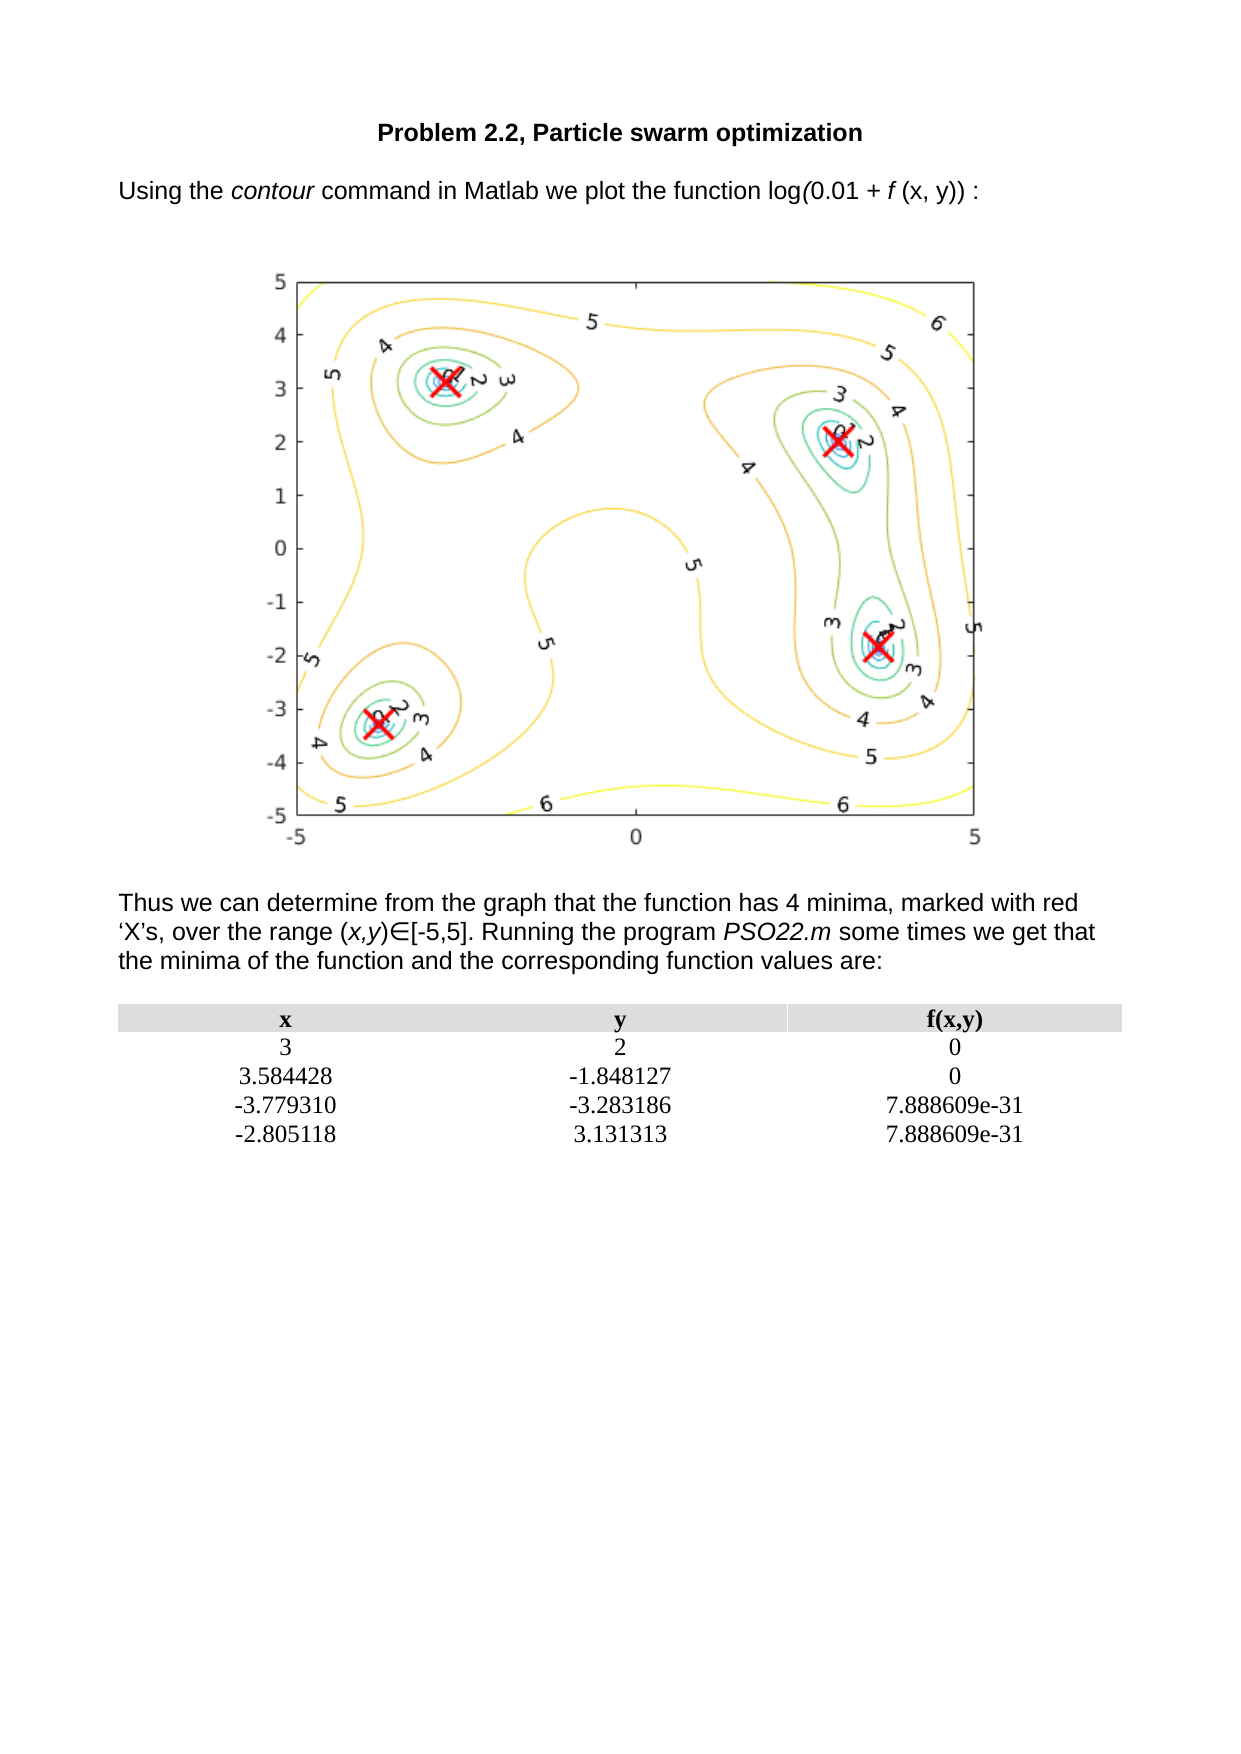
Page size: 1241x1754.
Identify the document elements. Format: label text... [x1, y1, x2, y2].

table_cell -3.283186 [453, 1090, 787, 1119]
table_cell -2.805118 [118, 1119, 453, 1147]
table_cell 3.131313 [453, 1119, 787, 1147]
table_header f(x,y) [788, 1004, 1122, 1032]
text Using the contour command in Matlab we plot the function log(0.01 + f (x, y)) : [118, 176, 1122, 204]
table_cell 2 [453, 1033, 787, 1061]
picture [182, 233, 1058, 889]
table_cell 0 [788, 1033, 1122, 1061]
table_cell 3 [118, 1033, 453, 1061]
table_cell -1.848127 [453, 1061, 787, 1090]
text Thus we can determine from the graph that the function has 4 minima, marked with red ‘X’s, over the range (x,y)∈[-5,5]. Running the program PSO22.m some times we get that the minima of the function and the corresponding function values are: [118, 233, 1122, 975]
table_cell 7.888609e-31 [788, 1119, 1122, 1147]
table_cell 3.584428 [118, 1061, 453, 1090]
table_header y [453, 1004, 787, 1032]
table_cell 7.888609e-31 [788, 1090, 1122, 1119]
table_cell -3.779310 [118, 1090, 453, 1119]
table_header x [118, 1004, 453, 1032]
text Problem 2.2, Particle swarm optimization [118, 118, 1122, 147]
table_cell 0 [788, 1061, 1122, 1090]
